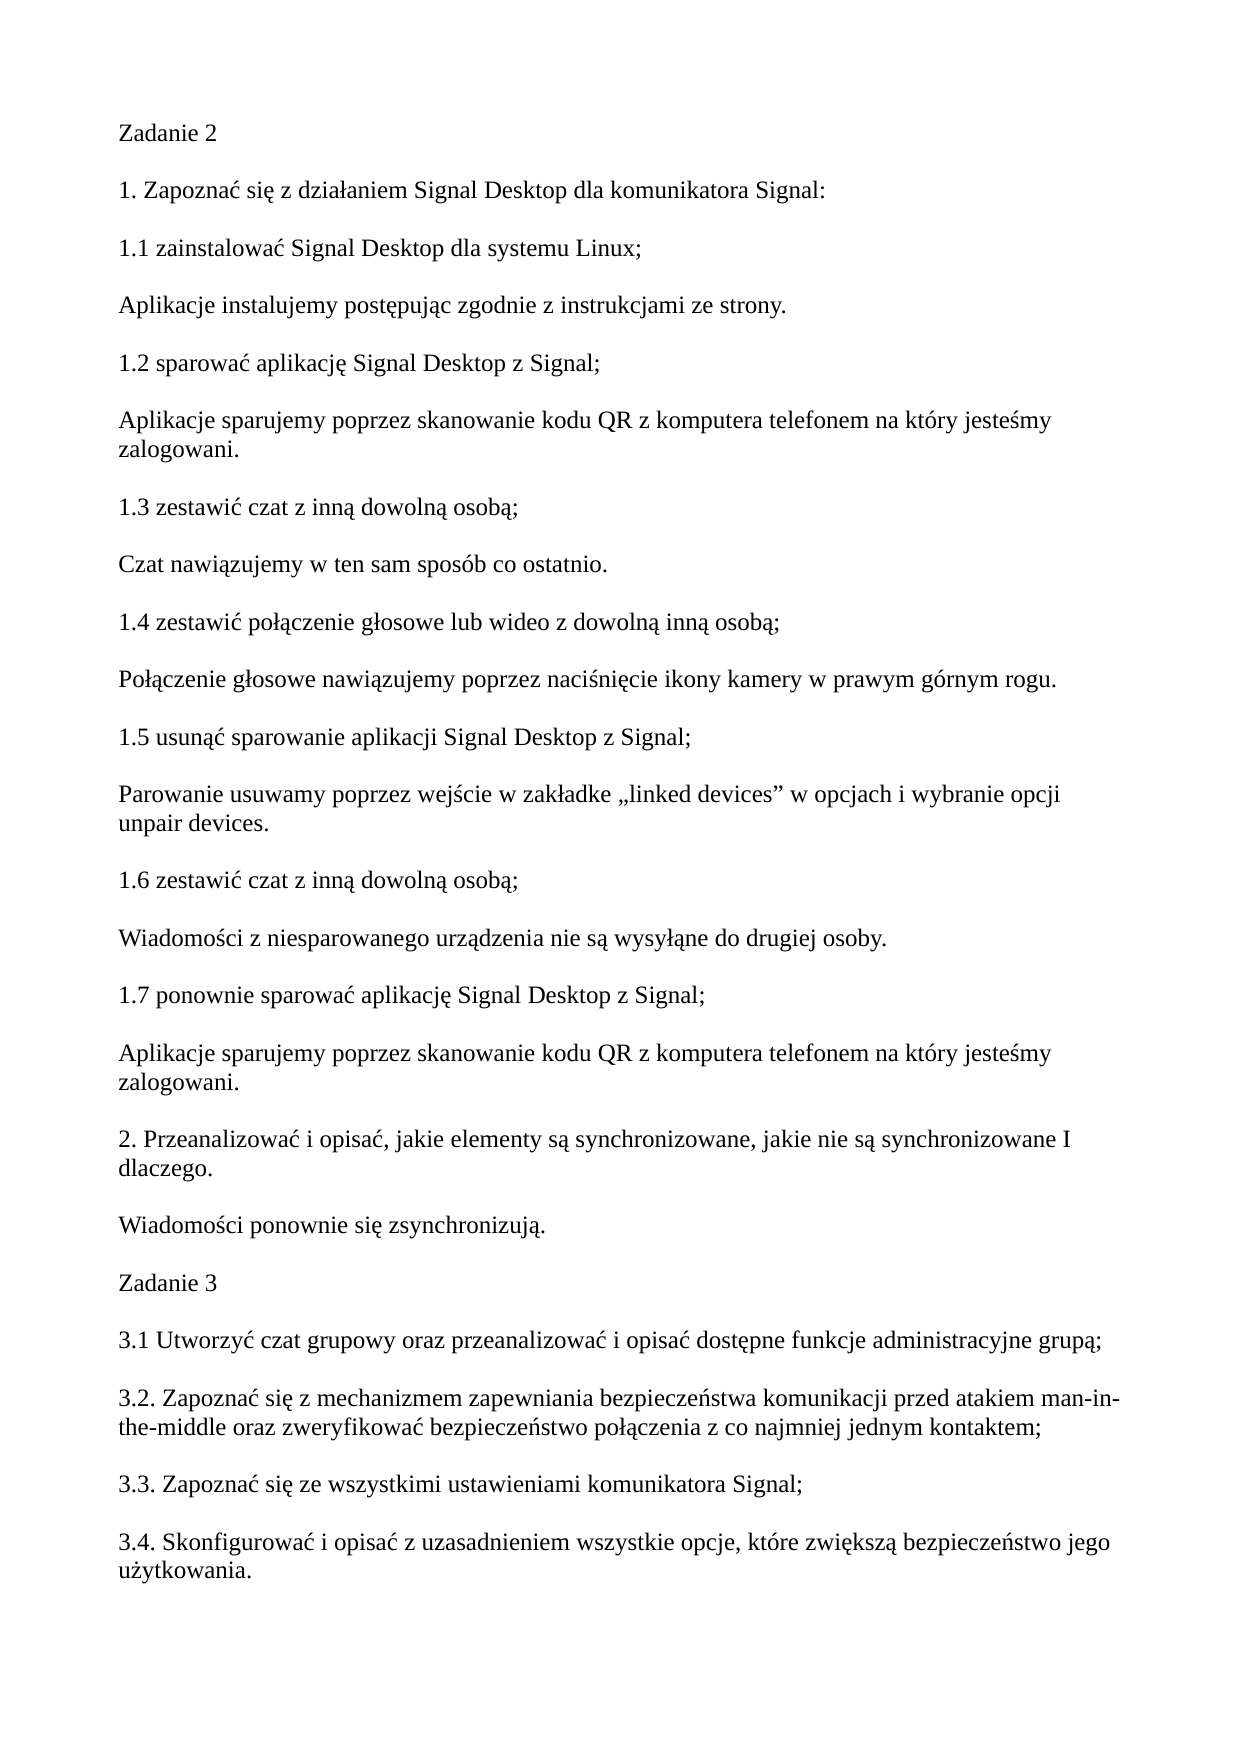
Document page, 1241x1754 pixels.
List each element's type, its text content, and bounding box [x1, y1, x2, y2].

text 3.2. Zapoznać się z mechanizmem zapewniania bezpieczeństwa komunikacji przed atakiem man-in-the-middle oraz zweryfikować bezpieczeństwo połączenia z co najmniej jednym kontaktem; [118, 1383, 1122, 1441]
text 1.2 sparować aplikację Signal Desktop z Signal; [118, 348, 1122, 377]
text 3.4. Skonfigurować i opisać z uzasadnieniem wszystkie opcje, które zwiększą bezpieczeństwo jego użytkowania. [118, 1527, 1122, 1584]
text Parowanie usuwamy poprzez wejście w zakładke „linked devices” w opcjach i wybranie opcji unpair devices. [118, 779, 1122, 837]
text 1.3 zestawić czat z inną dowolną osobą; [118, 492, 1122, 521]
text Zadanie 3 [118, 1268, 1122, 1297]
text Aplikacje sparujemy poprzez skanowanie kodu QR z komputera telefonem na który jesteśmy zalogowani. [118, 1038, 1122, 1096]
text 3.3. Zapoznać się ze wszystkimi ustawieniami komunikatora Signal; [118, 1469, 1122, 1498]
text Wiadomości ponownie się zsynchronizują. [118, 1211, 1122, 1239]
text Aplikacje sparujemy poprzez skanowanie kodu QR z komputera telefonem na który jesteśmy zalogowani. [118, 406, 1122, 463]
text Zadanie 2 [118, 118, 1122, 147]
text 1.5 usunąć sparowanie aplikacji Signal Desktop z Signal; [118, 722, 1122, 751]
text Wiadomości z niesparowanego urządzenia nie są wysyłąne do drugiej osoby. [118, 923, 1122, 952]
text 1.7 ponownie sparować aplikację Signal Desktop z Signal; [118, 981, 1122, 1009]
text Połączenie głosowe nawiązujemy poprzez naciśnięcie ikony kamery w prawym górnym rogu. [118, 664, 1122, 693]
text 1.6 zestawić czat z inną dowolną osobą; [118, 866, 1122, 894]
text 1.4 zestawić połączenie głosowe lub wideo z dowolną inną osobą; [118, 607, 1122, 636]
text 1. Zapoznać się z działaniem Signal Desktop dla komunikatora Signal: [118, 176, 1122, 204]
text Czat nawiązujemy w ten sam sposób co ostatnio. [118, 549, 1122, 578]
text Aplikacje instalujemy postępując zgodnie z instrukcjami ze strony. [118, 291, 1122, 319]
text 1.1 zainstalować Signal Desktop dla systemu Linux; [118, 233, 1122, 262]
text 2. Przeanalizować i opisać, jakie elementy są synchronizowane, jakie nie są synchronizowane I dlaczego. [118, 1124, 1122, 1182]
text 3.1 Utworzyć czat grupowy oraz przeanalizować i opisać dostępne funkcje administracyjne grupą; [118, 1326, 1122, 1354]
